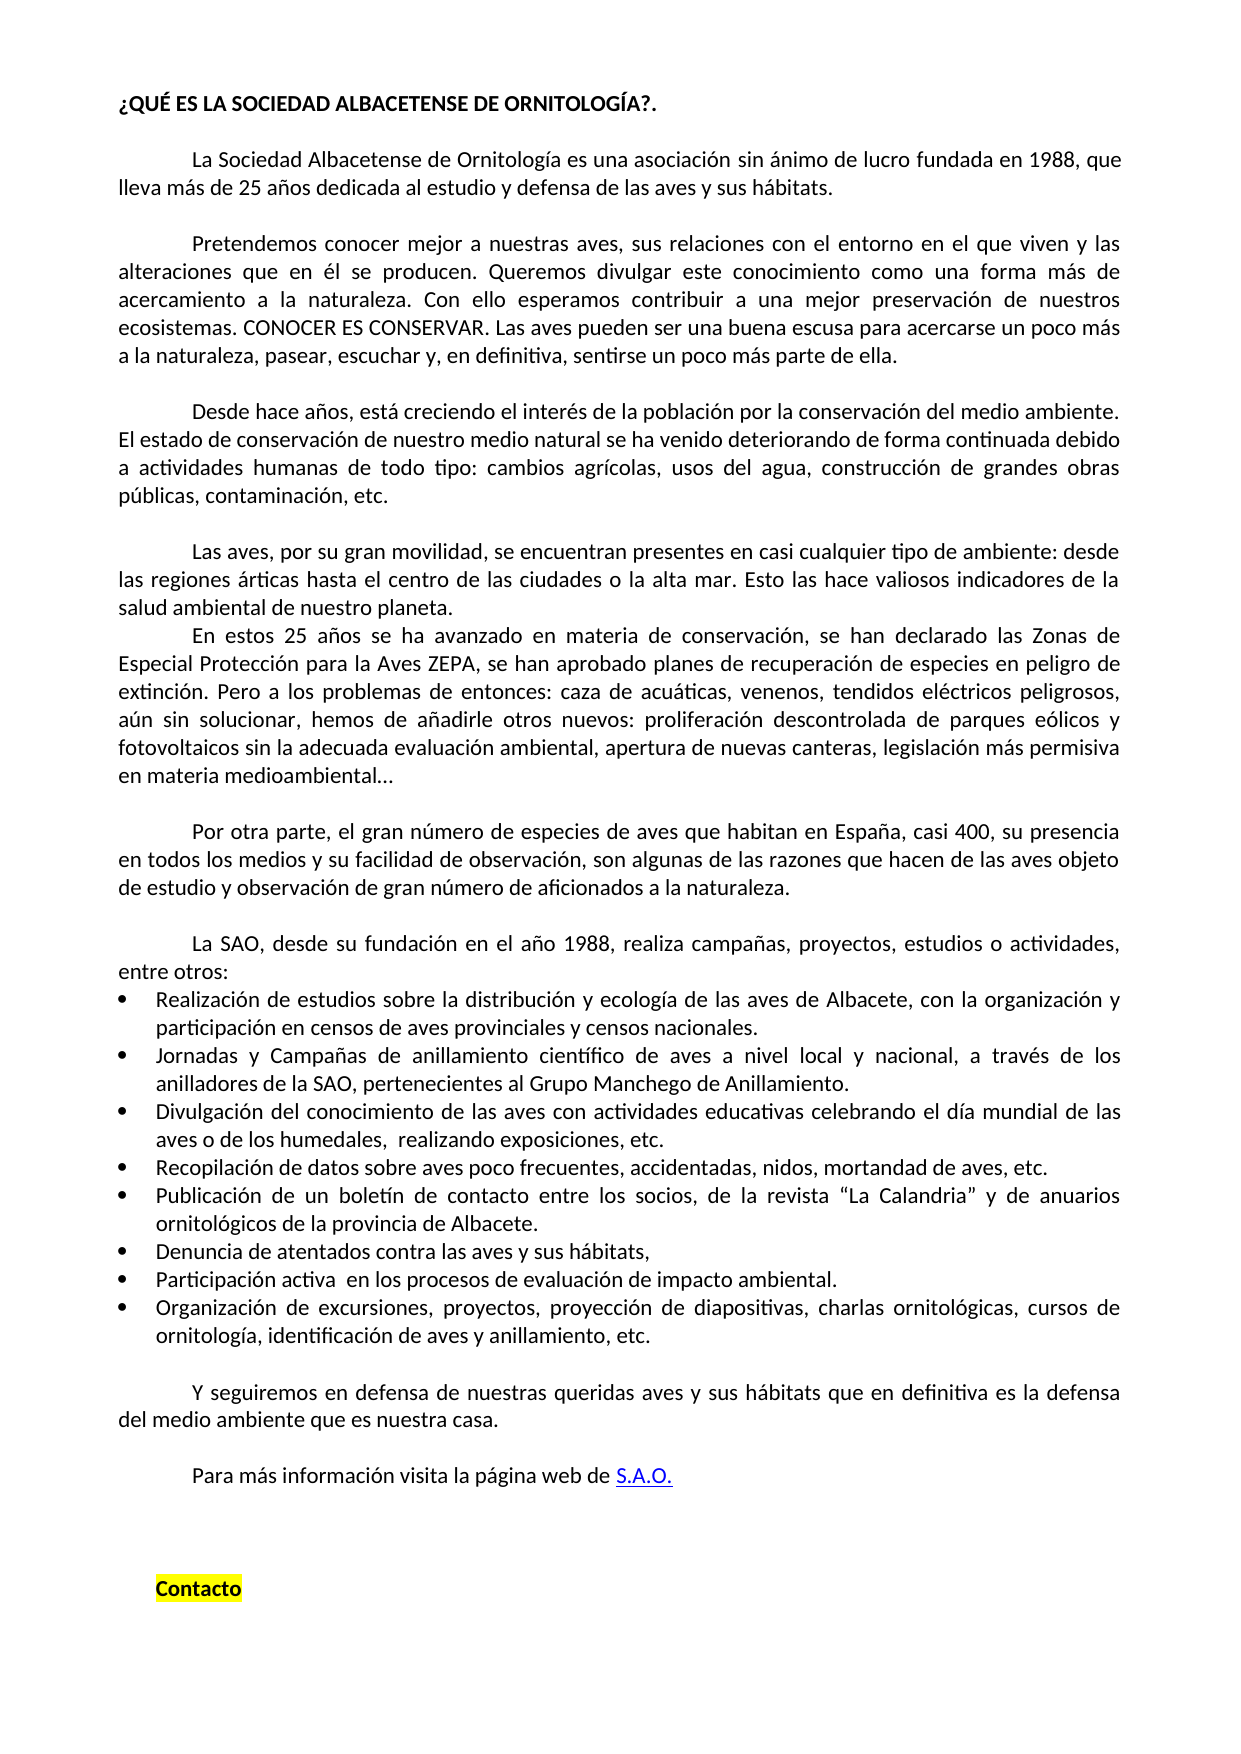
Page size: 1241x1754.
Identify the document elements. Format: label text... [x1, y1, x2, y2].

text La SAO, desde su fundación en el año 1988, realiza campañas, proyectos, estudios o actividades, entre otros: [118, 929, 1122, 985]
text Contacto [118, 1574, 1122, 1602]
list Denuncia de atentados contra las aves y sus hábitats, [118, 1237, 1122, 1266]
list Publicación de un boletín de contacto entre los socios, de la revista “La Calandria” y de anuarios ornitológicos de la provincia de Albacete. [118, 1181, 1122, 1237]
text Por otra parte, el gran número de especies de aves que habitan en España, casi 400, su presencia en todos los medios y su facilidad de observación, son algunas de las razones que hacen de las aves objeto de estudio y observación de gran número de aficionados a la naturaleza. [118, 817, 1122, 901]
list Participación activa en los procesos de evaluación de impacto ambiental. [118, 1266, 1122, 1293]
text En estos 25 años se ha avanzado en materia de conservación, se han declarado las Zonas de Especial Protección para la Aves ZEPA, se han aprobado planes de recuperación de especies en peligro de extinción. Pero a los problemas de entonces: caza de acuáticas, venenos, tendidos eléctricos peligrosos, aún sin solucionar, hemos de añadirle otros nuevos: proliferación descontrolada de parques eólicos y fotovoltaicos sin la adecuada evaluación ambiental, apertura de nuevas canteras, legislación más permisiva en materia medioambiental… [118, 621, 1122, 789]
list Divulgación del conocimiento de las aves con actividades educativas celebrando el día mundial de las aves o de los humedales, realizando exposiciones, etc. [118, 1097, 1122, 1153]
text Para más información visita la página web de S.A.O. [118, 1462, 1122, 1490]
list Recopilación de datos sobre aves poco frecuentes, accidentadas, nidos, mortandad de aves, etc. [118, 1153, 1122, 1181]
text ¿Qué es la Sociedad Albacetense de Ornitología?. [118, 89, 1122, 117]
list Organización de excursiones, proyectos, proyección de diapositivas, charlas ornitológicas, cursos de ornitología, identificación de aves y anillamiento, etc. [118, 1293, 1122, 1349]
text La Sociedad Albacetense de Ornitología es una asociación sin ánimo de lucro fundada en 1988, que lleva más de 25 años dedicada al estudio y defensa de las aves y sus hábitats. [118, 145, 1122, 201]
text Las aves, por su gran movilidad, se encuentran presentes en casi cualquier tipo de ambiente: desde las regiones árticas hasta el centro de las ciudades o la alta mar. Esto las hace valiosos indicadores de la salud ambiental de nuestro planeta. [118, 537, 1122, 621]
list Jornadas y Campañas de anillamiento científico de aves a nivel local y nacional, a través de los anilladores de la SAO, pertenecientes al Grupo Manchego de Anillamiento. [118, 1041, 1122, 1097]
text Pretendemos conocer mejor a nuestras aves, sus relaciones con el entorno en el que viven y las alteraciones que en él se producen. Queremos divulgar este conocimiento como una forma más de acercamiento a la naturaleza. Con ello esperamos contribuir a una mejor preservación de nuestros ecosistemas. Conocer es conservar. Las aves pueden ser una buena escusa para acercarse un poco más a la naturaleza, pasear, escuchar y, en definitiva, sentirse un poco más parte de ella. [118, 229, 1122, 369]
text Y seguiremos en defensa de nuestras queridas aves y sus hábitats que en definitiva es la defensa del medio ambiente que es nuestra casa. [118, 1378, 1122, 1434]
list Realización de estudios sobre la distribución y ecología de las aves de Albacete, con la organización y participación en censos de aves provinciales y censos nacionales. [118, 985, 1122, 1041]
text Desde hace años, está creciendo el interés de la población por la conservación del medio ambiente. El estado de conservación de nuestro medio natural se ha venido deteriorando de forma continuada debido a actividades humanas de todo tipo: cambios agrícolas, usos del agua, construcción de grandes obras públicas, contaminación, etc. [118, 397, 1122, 509]
